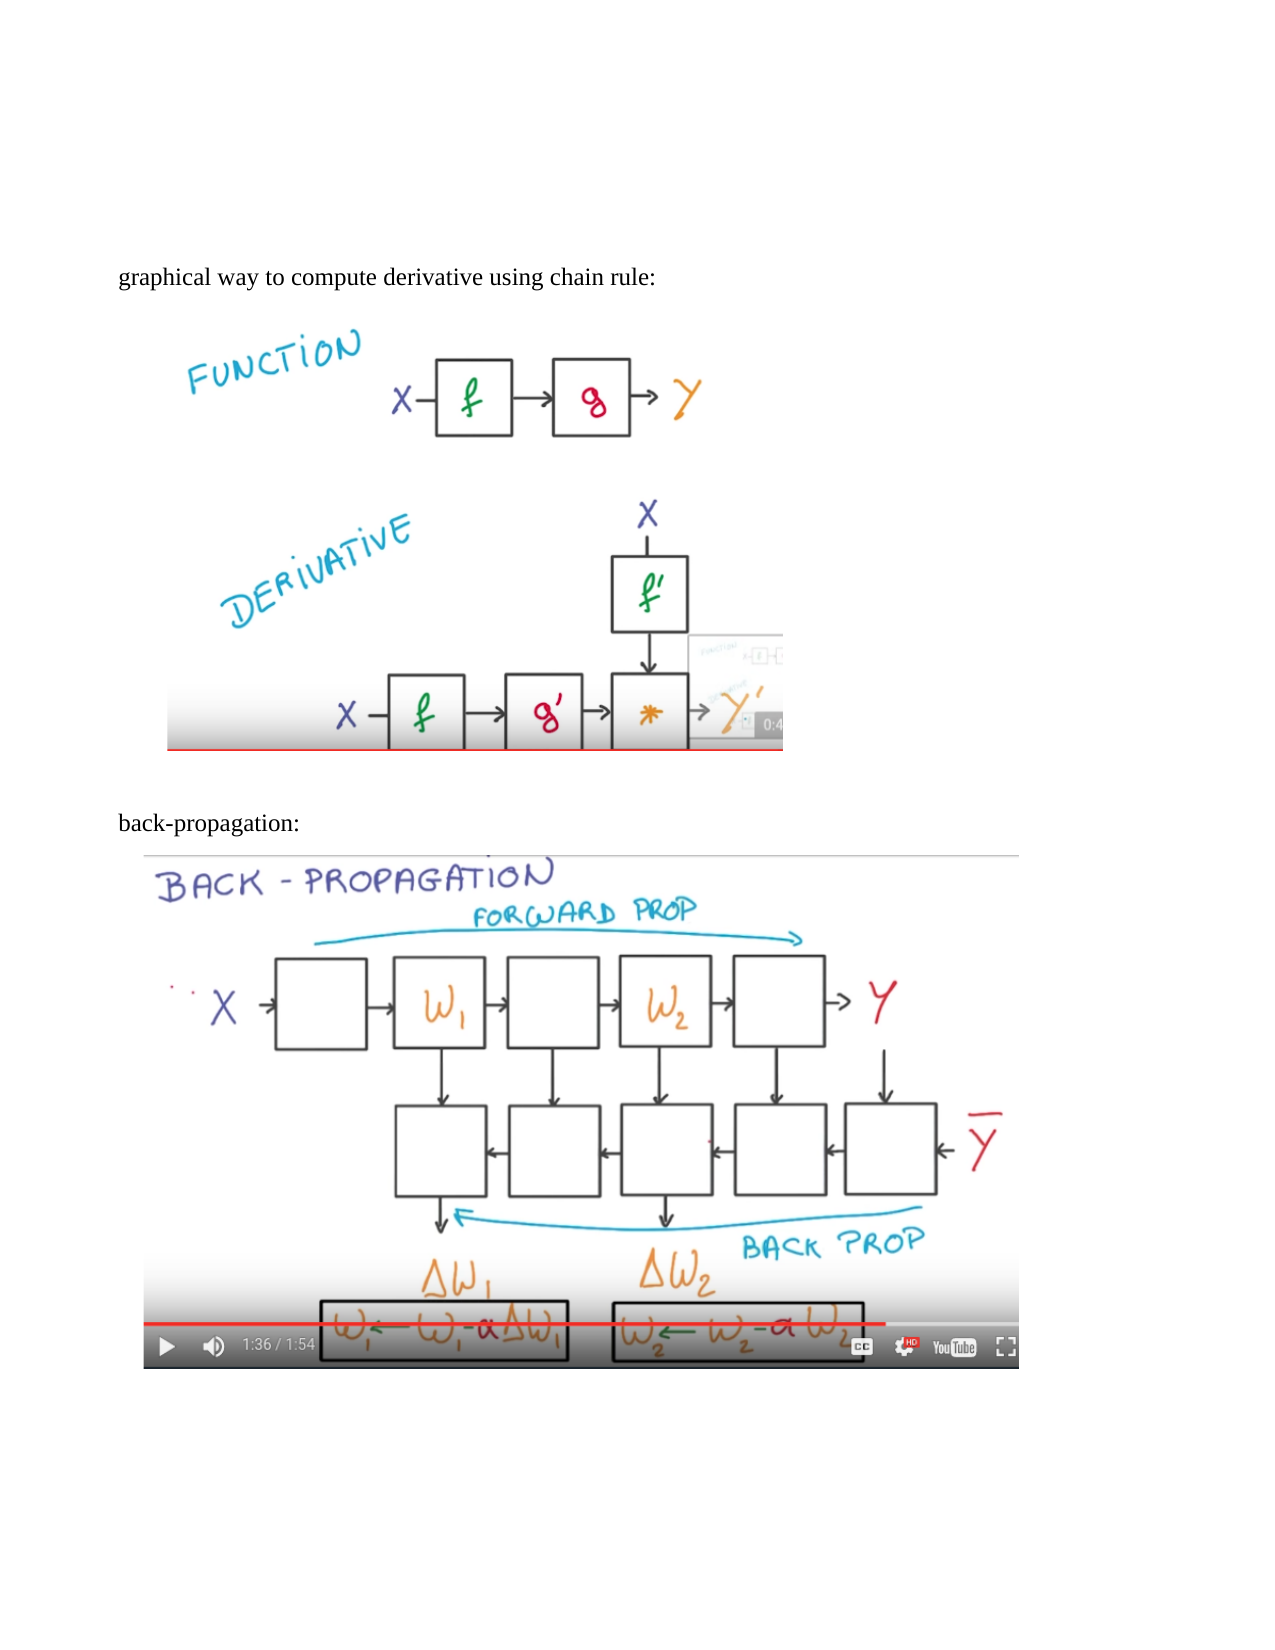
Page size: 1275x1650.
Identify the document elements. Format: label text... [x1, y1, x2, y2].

picture [167, 312, 783, 751]
picture [143, 855, 1019, 1369]
text back-propagation: [118, 808, 1157, 837]
text graphical way to compute derivative using chain rule: [118, 262, 1157, 291]
